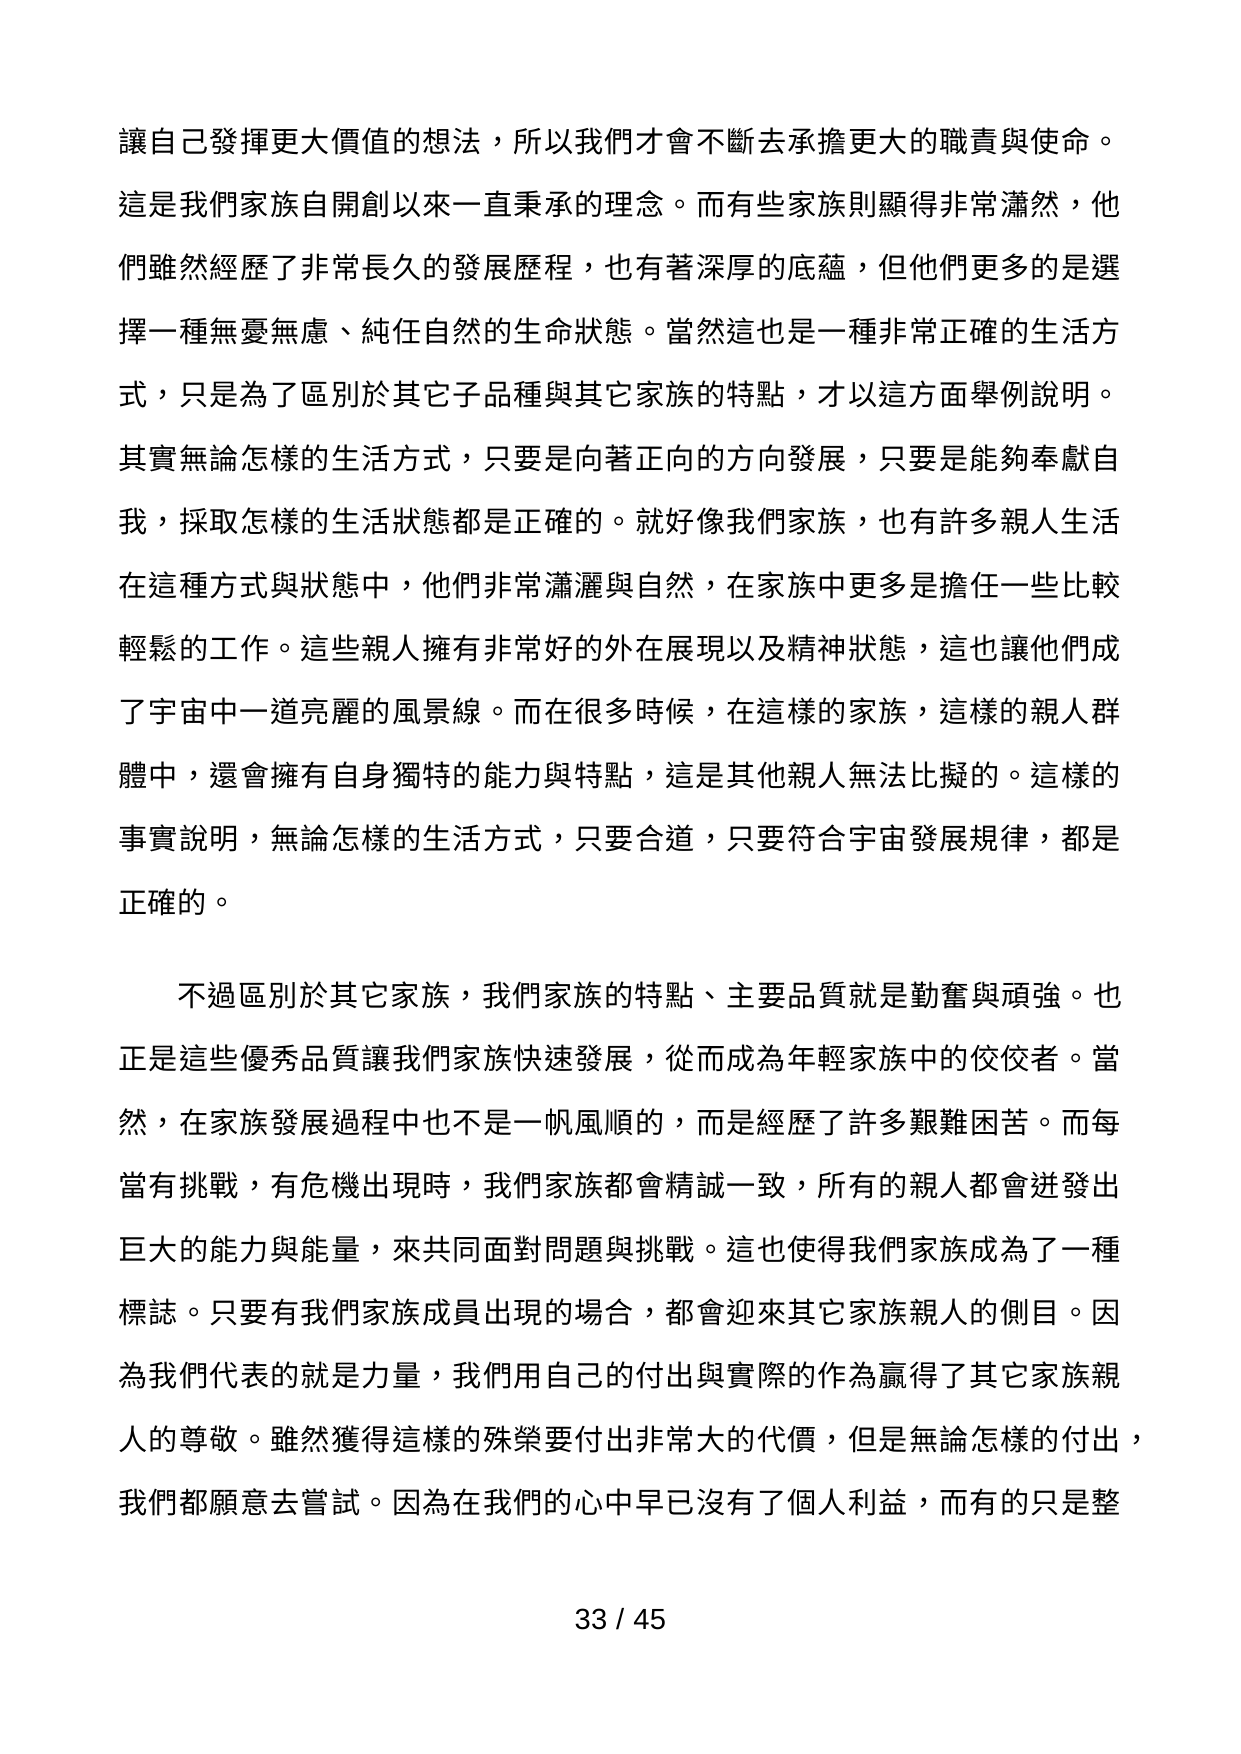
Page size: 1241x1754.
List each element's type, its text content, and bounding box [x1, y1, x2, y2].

text 讓自己發揮更大價值的想法，所以我們才會不斷去承擔更大的職責與使命。這是我們家族自開創以來一直秉承的理念。而有些家族則顯得非常瀟然，他們雖然經歷了非常長久的發展歷程，也有著深厚的底蘊，但他們更多的是選擇一種無憂無慮、純任自然的生命狀態。當然這也是一種非常正確的生活方式，只是為了區別於其它子品種與其它家族的特點，才以這方面舉例說明。其實無論怎樣的生活方式，只要是向著正向的方向發展，只要是能夠奉獻自我，採取怎樣的生活狀態都是正確的。就好像我們家族，也有許多親人生活在這種方式與狀態中，他們非常瀟灑與自然，在家族中更多是擔任一些比較輕鬆的工作。這些親人擁有非常好的外在展現以及精神狀態，這也讓他們成了宇宙中一道亮麗的風景線。而在很多時候，在這樣的家族，這樣的親人群體中，還會擁有自身獨特的能力與特點，這是其他親人無法比擬的。這樣的事實說明，無論怎樣的生活方式，只要合道，只要符合宇宙發展規律，都是正確的。 [118, 118, 1122, 922]
text 不過區別於其它家族，我們家族的特點、主要品質就是勤奮與頑強。也正是這些優秀品質讓我們家族快速發展，從而成為年輕家族中的佼佼者。當然，在家族發展過程中也不是一帆風順的，而是經歷了許多艱難困苦。而每當有挑戰，有危機出現時，我們家族都會精誠一致，所有的親人都會迸發出巨大的能力與能量，來共同面對問題與挑戰。這也使得我們家族成為了一種標誌。只要有我們家族成員出現的場合，都會迎來其它家族親人的側目。因為我們代表的就是力量，我們用自己的付出與實際的作為贏得了其它家族親人的尊敬。雖然獲得這樣的殊榮要付出非常大的代價，但是無論怎樣的付出，我們都願意去嘗試。因為在我們的心中早已沒有了個人利益，而有的只是整個家族的利益，整個生命空間的利益。在面對各種艱難困苦的時候，我們會真真正正做到無我、忘我，真真正正體現出不可撼動的生命力量。這一點我相信地球上的親人也有體會，因為地球世界也經歷過很多坎坷。當你們的民族面臨危難的時候，你們所迸發出的力量就是我們家族所具備的高貴品質。我相信這一點也無需贅述。這就是我們的根基，我們生命的底蘊。這是人類品種中高層次存在的傳承。也正是這種不屈不撓，勇敢頑強，無私忘我的高貴品質，我們家族才贏得了其它家族的尊重。 [118, 972, 1122, 1522]
